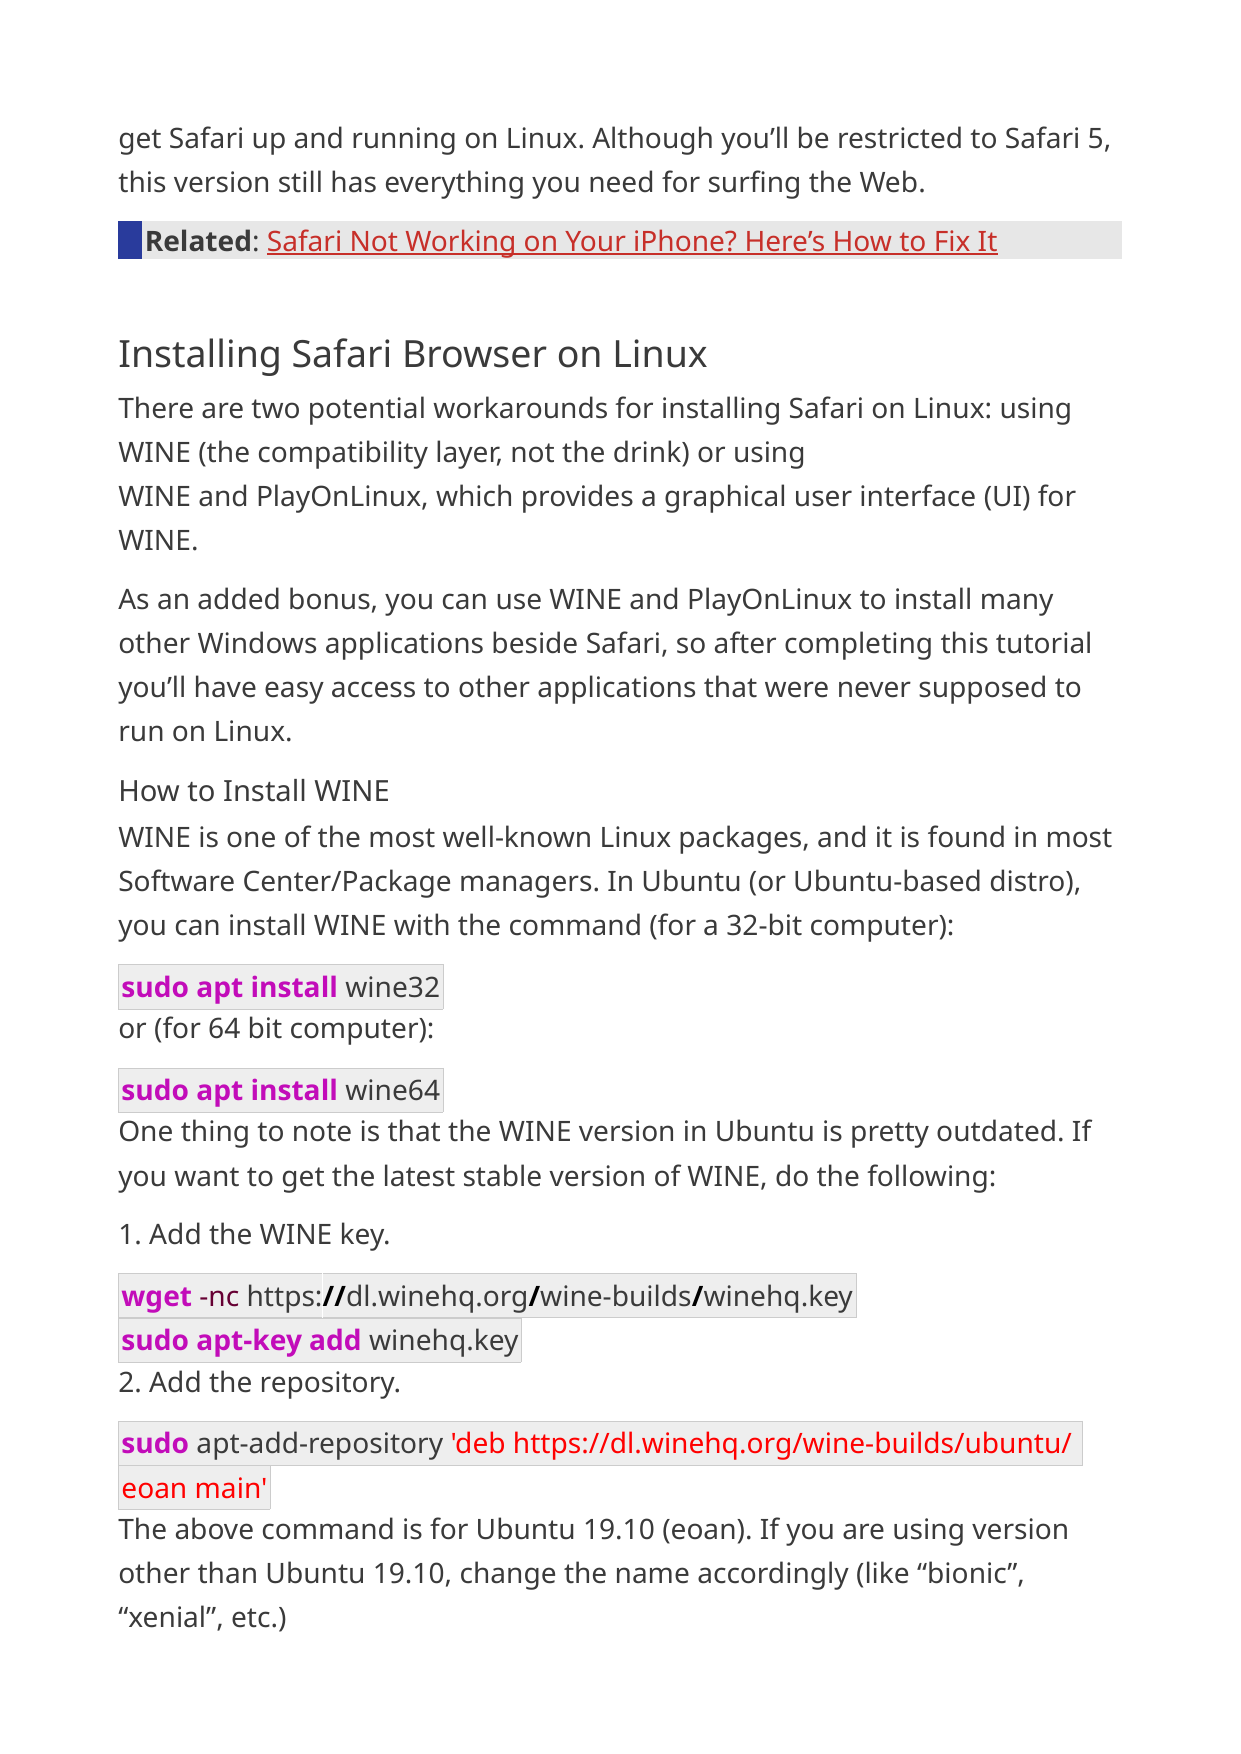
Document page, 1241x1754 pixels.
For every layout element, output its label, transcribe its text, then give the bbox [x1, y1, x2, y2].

text [444, 1067, 1122, 1112]
text As an added bonus, you can use WINE and PlayOnLinux to install many other Windows applications beside Safari, so after completing this tutorial you’ll have easy access to other applications that were never supposed to run on Linux. [118, 579, 1122, 750]
text sudo apt install wine64 [119, 1069, 443, 1112]
text sudo apt-add-repository 'deb https://dl.winehq.org/wine-builds/ubuntu/ eoan main' [119, 1422, 1082, 1465]
text or (for 64 bit computer): [118, 1009, 1122, 1047]
text [522, 1317, 1122, 1362]
text [857, 1273, 1122, 1317]
subtitle How to Install WINE [118, 770, 1122, 810]
text get Safari up and running on Linux. Although you’ll be restricted to Safari 5, this version still has everything you need for surfing the Web. [118, 118, 1122, 201]
text 1. Add the WINE key. [118, 1214, 1122, 1253]
text wget -nc https://dl.winehq.org/wine-builds/winehq.key [119, 1274, 856, 1317]
text 2. Add the repository. [118, 1362, 1122, 1400]
text [444, 964, 1122, 1009]
subtitle Installing Safari Browser on Linux [118, 327, 1122, 378]
text sudo apt install wine32 [119, 965, 443, 1009]
text sudo apt-add-repository 'deb https://dl.winehq.org/wine-builds/ubuntu/ eoan main' [119, 1466, 270, 1509]
text There are two potential workarounds for installing Safari on Linux: using WINE (the compatibility layer, not the drink) or using WINE and PlayOnLinux, which provides a graphical user interface (UI) for WINE. [118, 388, 1122, 559]
text The above command is for Ubuntu 19.10 (eoan). If you are using version other than Ubuntu 19.10, change the name accordingly (like “bionic”, “xenial”, etc.) [118, 1509, 1122, 1636]
text WINE is one of the most well-known Linux packages, and it is found in most Software Center/Package managers. In Ubuntu (or Ubuntu-based distro), you can install WINE with the command (for a 32-bit computer): [118, 818, 1122, 944]
text sudo apt-key add winehq.key [119, 1319, 521, 1362]
text sudo apt-add-repository 'deb https://dl.winehq.org/wine-builds/ubuntu/ eoan main' [271, 1421, 1122, 1509]
text Related: Safari Not Working on Your iPhone? Here’s How to Fix It [142, 221, 1122, 259]
text One thing to note is that the WINE version in Ubuntu is pretty outdated. If you want to get the latest stable version of WINE, do the following: [118, 1112, 1122, 1194]
